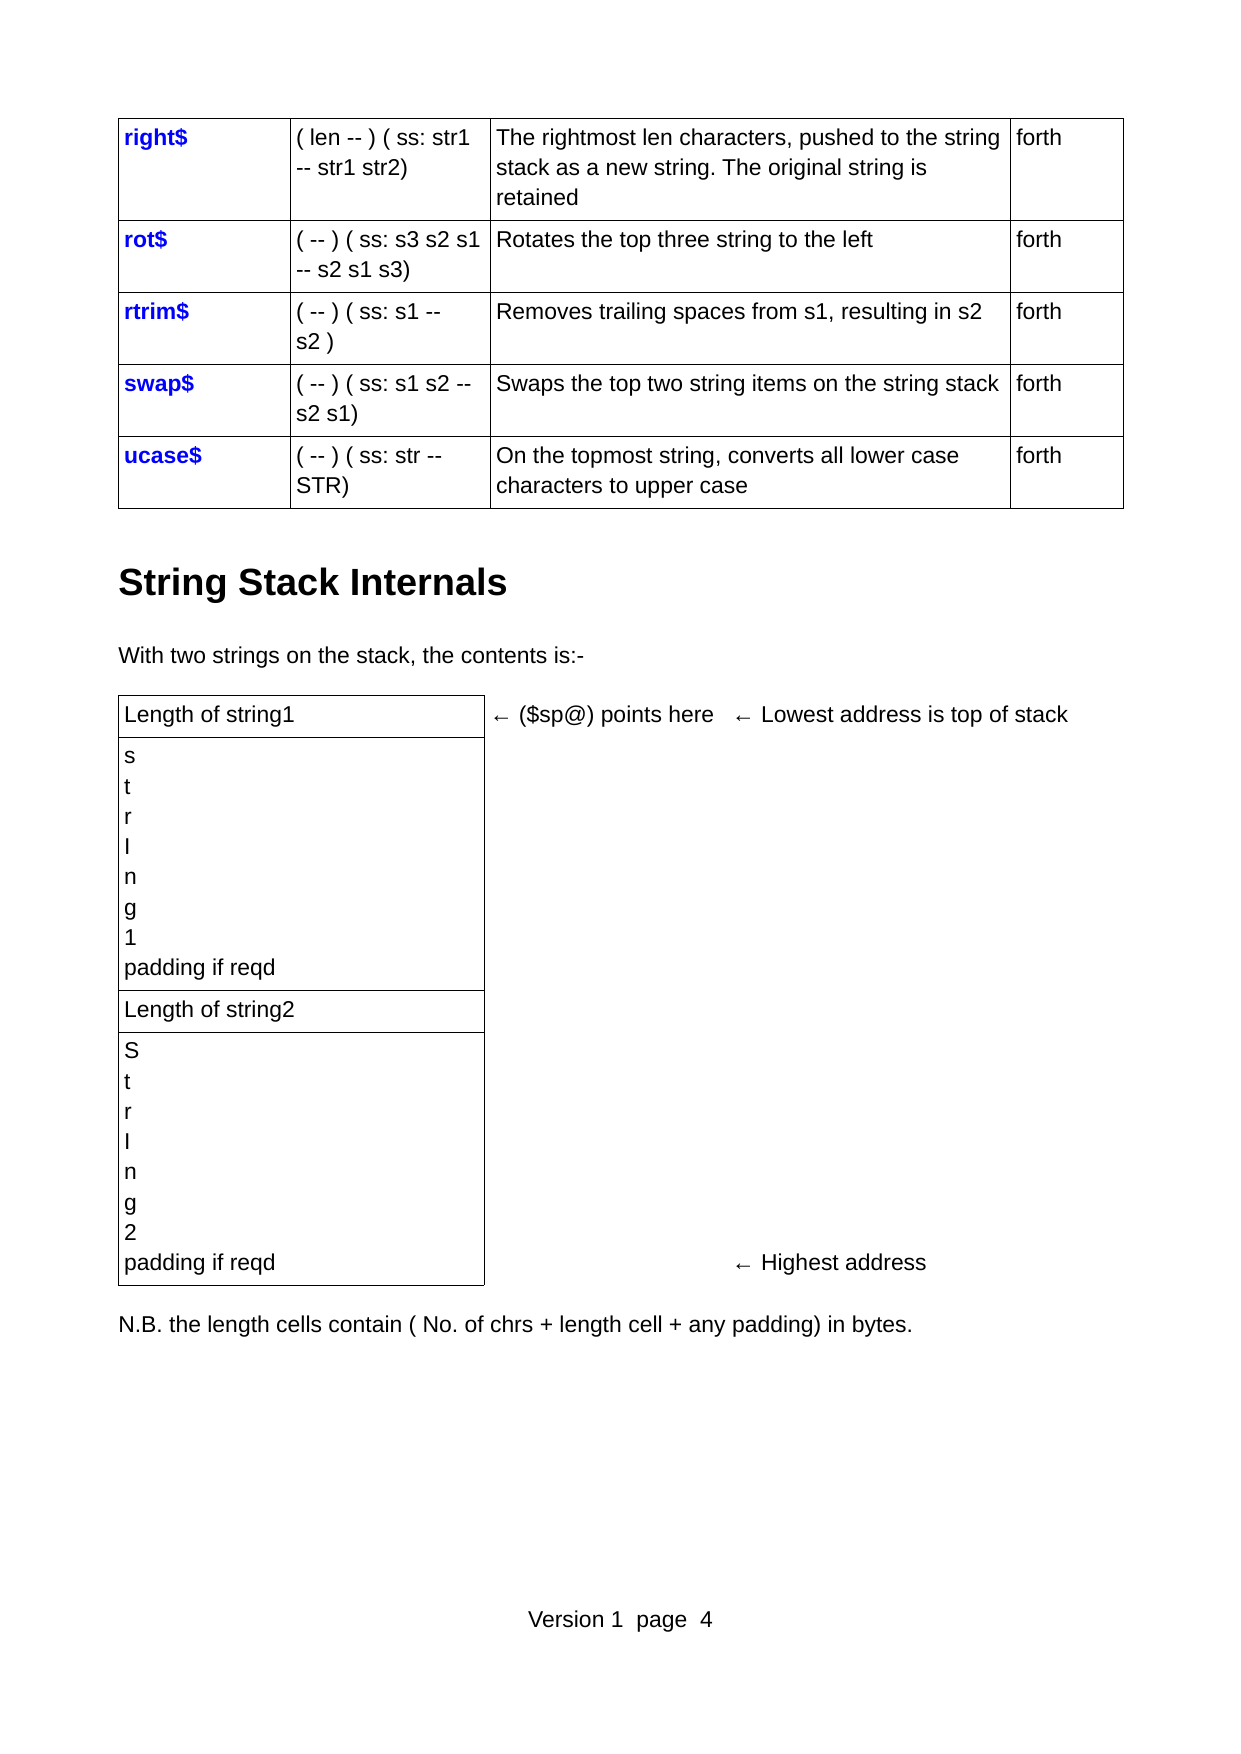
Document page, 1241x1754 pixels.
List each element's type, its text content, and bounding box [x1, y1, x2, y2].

table_cell ( -- ) ( ss: s1 -- s2 ) [291, 293, 490, 364]
table_cell ( len -- ) ( ss: str1 -- str1 str2) [291, 119, 490, 220]
text With two strings on the stack, the contents is:- [118, 642, 1122, 668]
table_cell [485, 737, 726, 990]
table_cell forth [1011, 221, 1123, 292]
table_cell s t r I n g 1 padding if reqd [119, 738, 484, 990]
table_cell ( -- ) ( ss: s3 s2 s1 -- s2 s1 s3) [291, 221, 490, 292]
table_header ← ($sp@) points here [485, 695, 726, 737]
table_cell ← Highest address [726, 1032, 1098, 1285]
table_cell Removes trailing spaces from s1, resulting in s2 [491, 293, 1010, 364]
table_cell ( -- ) ( ss: s1 s2 -- s2 s1) [291, 365, 490, 436]
table_cell right$ [119, 119, 290, 220]
table_cell rot$ [119, 221, 290, 292]
table_cell ucase$ [119, 437, 290, 508]
table_cell The rightmost len characters, pushed to the string stack as a new string. The original string is retained [491, 119, 1010, 220]
table_cell S t r I n g 2 padding if reqd [119, 1033, 484, 1285]
table_cell [485, 1032, 726, 1285]
table_cell forth [1011, 437, 1123, 508]
table_cell swap$ [119, 365, 290, 436]
table_cell forth [1011, 365, 1123, 436]
table_cell On the topmost string, converts all lower case characters to upper case [491, 437, 1010, 508]
table_cell [726, 737, 1098, 990]
text N.B. the length cells contain ( No. of chrs + length cell + any padding) in bytes. [118, 1311, 1122, 1338]
table_cell Rotates the top three string to the left [491, 221, 1010, 292]
table_header Length of string1 [119, 696, 484, 737]
subtitle String Stack Internals [118, 560, 1122, 603]
table_cell Length of string2 [119, 991, 484, 1032]
table_cell [726, 990, 1098, 1032]
table_header ← Lowest address is top of stack [726, 695, 1098, 737]
table_cell forth [1011, 119, 1123, 220]
table_cell ( -- ) ( ss: str -- STR) [291, 437, 490, 508]
table_cell [485, 990, 726, 1032]
table_cell Swaps the top two string items on the string stack [491, 365, 1010, 436]
table_cell forth [1011, 293, 1123, 364]
table_cell rtrim$ [119, 293, 290, 364]
